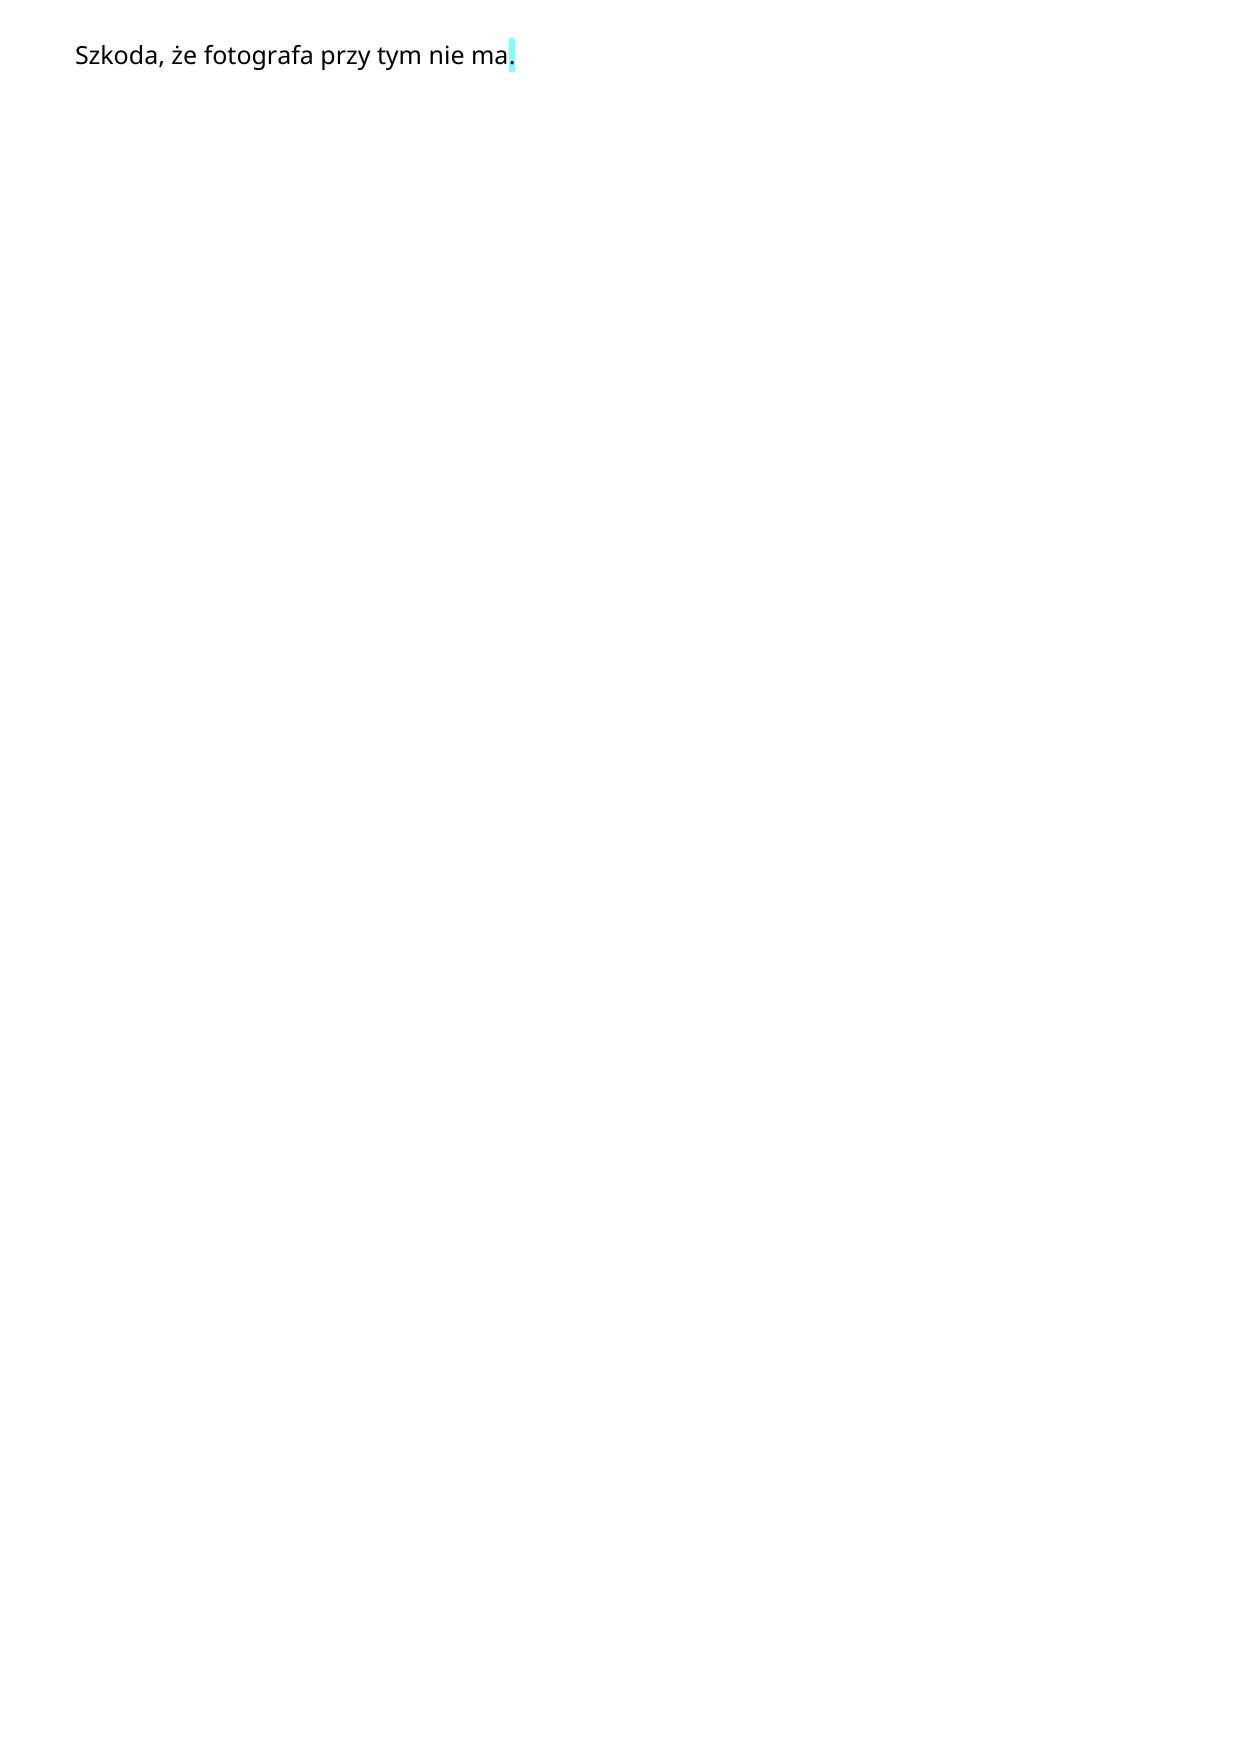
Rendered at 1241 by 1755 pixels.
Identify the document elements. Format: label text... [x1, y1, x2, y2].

text Szkoda, że fotografa przy tym nie ma. [37, 37, 1203, 72]
